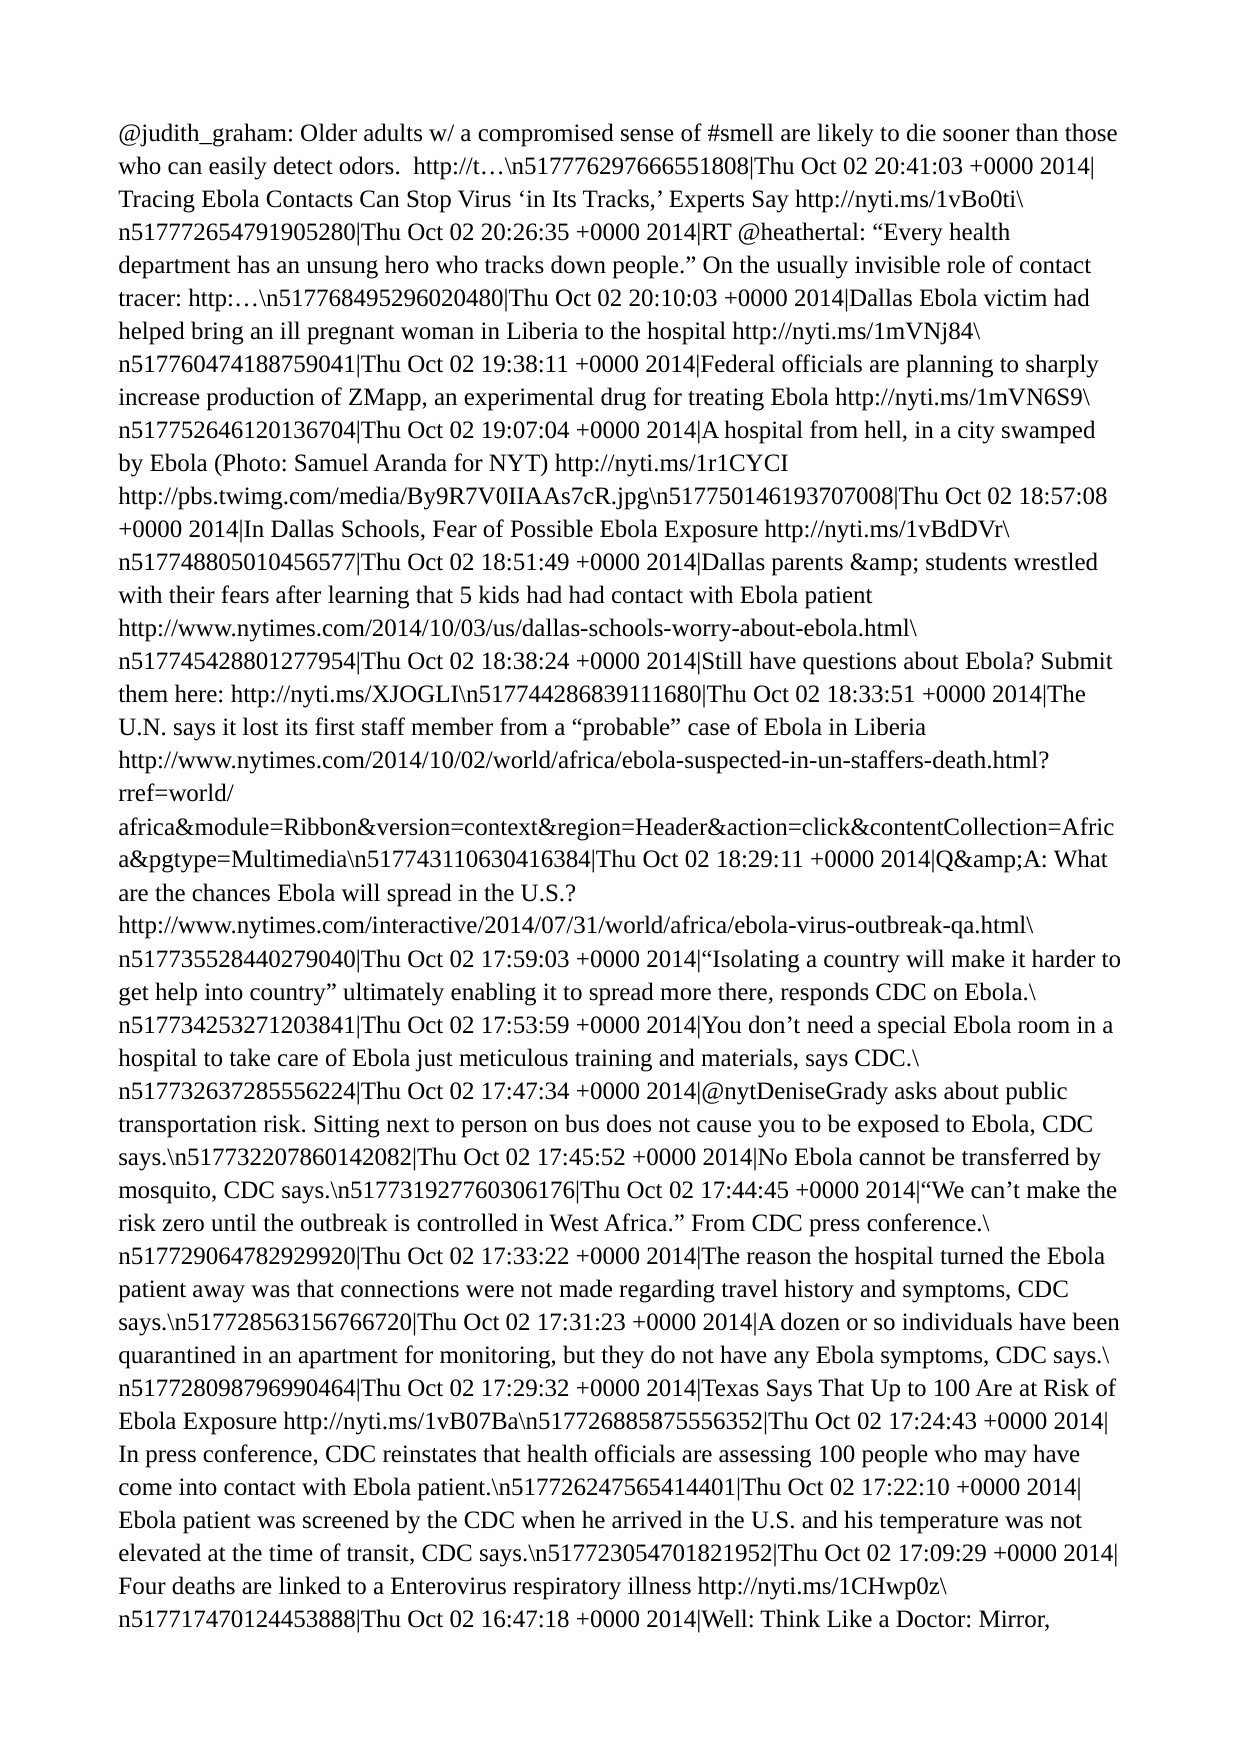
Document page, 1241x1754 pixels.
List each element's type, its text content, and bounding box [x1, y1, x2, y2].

text @judith_graham: Older adults w/ a compromised sense of #smell are likely to die sooner than those who can easily detect odors. http://t…\n517776297666551808|Thu Oct 02 20:41:03 +0000 2014|Tracing Ebola Contacts Can Stop Virus ‘in Its Tracks,’ Experts Say http://nyti.ms/1vBo0ti\n517772654791905280|Thu Oct 02 20:26:35 +0000 2014|RT @heathertal: “Every health department has an unsung hero who tracks down people.” On the usually invisible role of contact tracer: http:…\n517768495296020480|Thu Oct 02 20:10:03 +0000 2014|Dallas Ebola victim had helped bring an ill pregnant woman in Liberia to the hospital http://nyti.ms/1mVNj84\n517760474188759041|Thu Oct 02 19:38:11 +0000 2014|Federal officials are planning to sharply increase production of ZMapp, an experimental drug for treating Ebola http://nyti.ms/1mVN6S9\n517752646120136704|Thu Oct 02 19:07:04 +0000 2014|A hospital from hell, in a city swamped by Ebola (Photo: Samuel Aranda for NYT) http://nyti.ms/1r1CYCI http://pbs.twimg.com/media/By9R7V0IIAAs7cR.jpg\n517750146193707008|Thu Oct 02 18:57:08 +0000 2014|In Dallas Schools, Fear of Possible Ebola Exposure http://nyti.ms/1vBdDVr\n517748805010456577|Thu Oct 02 18:51:49 +0000 2014|Dallas parents &amp; students wrestled with their fears after learning that 5 kids had had contact with Ebola patient http://www.nytimes.com/2014/10/03/us/dallas-schools-worry-about-ebola.html\n517745428801277954|Thu Oct 02 18:38:24 +0000 2014|Still have questions about Ebola? Submit them here: http://nyti.ms/XJOGLI\n517744286839111680|Thu Oct 02 18:33:51 +0000 2014|The U.N. says it lost its first staff member from a “probable” case of Ebola in Liberia http://www.nytimes.com/2014/10/02/world/africa/ebola-suspected-in-un-staffers-death.html?rref=world/africa&module=Ribbon&version=context&region=Header&action=click&contentCollection=Africa&pgtype=Multimedia\n517743110630416384|Thu Oct 02 18:29:11 +0000 2014|Q&amp;A: What are the chances Ebola will spread in the U.S.? http://www.nytimes.com/interactive/2014/07/31/world/africa/ebola-virus-outbreak-qa.html\n517735528440279040|Thu Oct 02 17:59:03 +0000 2014|“Isolating a country will make it harder to get help into country” ultimately enabling it to spread more there, responds CDC on Ebola.\n517734253271203841|Thu Oct 02 17:53:59 +0000 2014|You don’t need a special Ebola room in a hospital to take care of Ebola just meticulous training and materials, says CDC.\n517732637285556224|Thu Oct 02 17:47:34 +0000 2014|@nytDeniseGrady asks about public transportation risk. Sitting next to person on bus does not cause you to be exposed to Ebola, CDC says.\n517732207860142082|Thu Oct 02 17:45:52 +0000 2014|No Ebola cannot be transferred by mosquito, CDC says.\n517731927760306176|Thu Oct 02 17:44:45 +0000 2014|“We can’t make the risk zero until the outbreak is controlled in West Africa.” From CDC press conference.\n517729064782929920|Thu Oct 02 17:33:22 +0000 2014|The reason the hospital turned the Ebola patient away was that connections were not made regarding travel history and symptoms, CDC says.\n517728563156766720|Thu Oct 02 17:31:23 +0000 2014|A dozen or so individuals have been quarantined in an apartment for monitoring, but they do not have any Ebola symptoms, CDC says.\n517728098796990464|Thu Oct 02 17:29:32 +0000 2014|Texas Says That Up to 100 Are at Risk of Ebola Exposure http://nyti.ms/1vB07Ba\n517726885875556352|Thu Oct 02 17:24:43 +0000 2014|In press conference, CDC reinstates that health officials are assessing 100 people who may have come into contact with Ebola patient.\n517726247565414401|Thu Oct 02 17:22:10 +0000 2014|Ebola patient was screened by the CDC when he arrived in the U.S. and his temperature was not elevated at the time of transit, CDC says.\n517723054701821952|Thu Oct 02 17:09:29 +0000 2014|Four deaths are linked to a Enterovirus respiratory illness http://nyti.ms/1CHwp0z\n517717470124453888|Thu Oct 02 16:47:18 +0000 2014|Well: Think Like a Doctor: Mirror, [118, 118, 1122, 1633]
